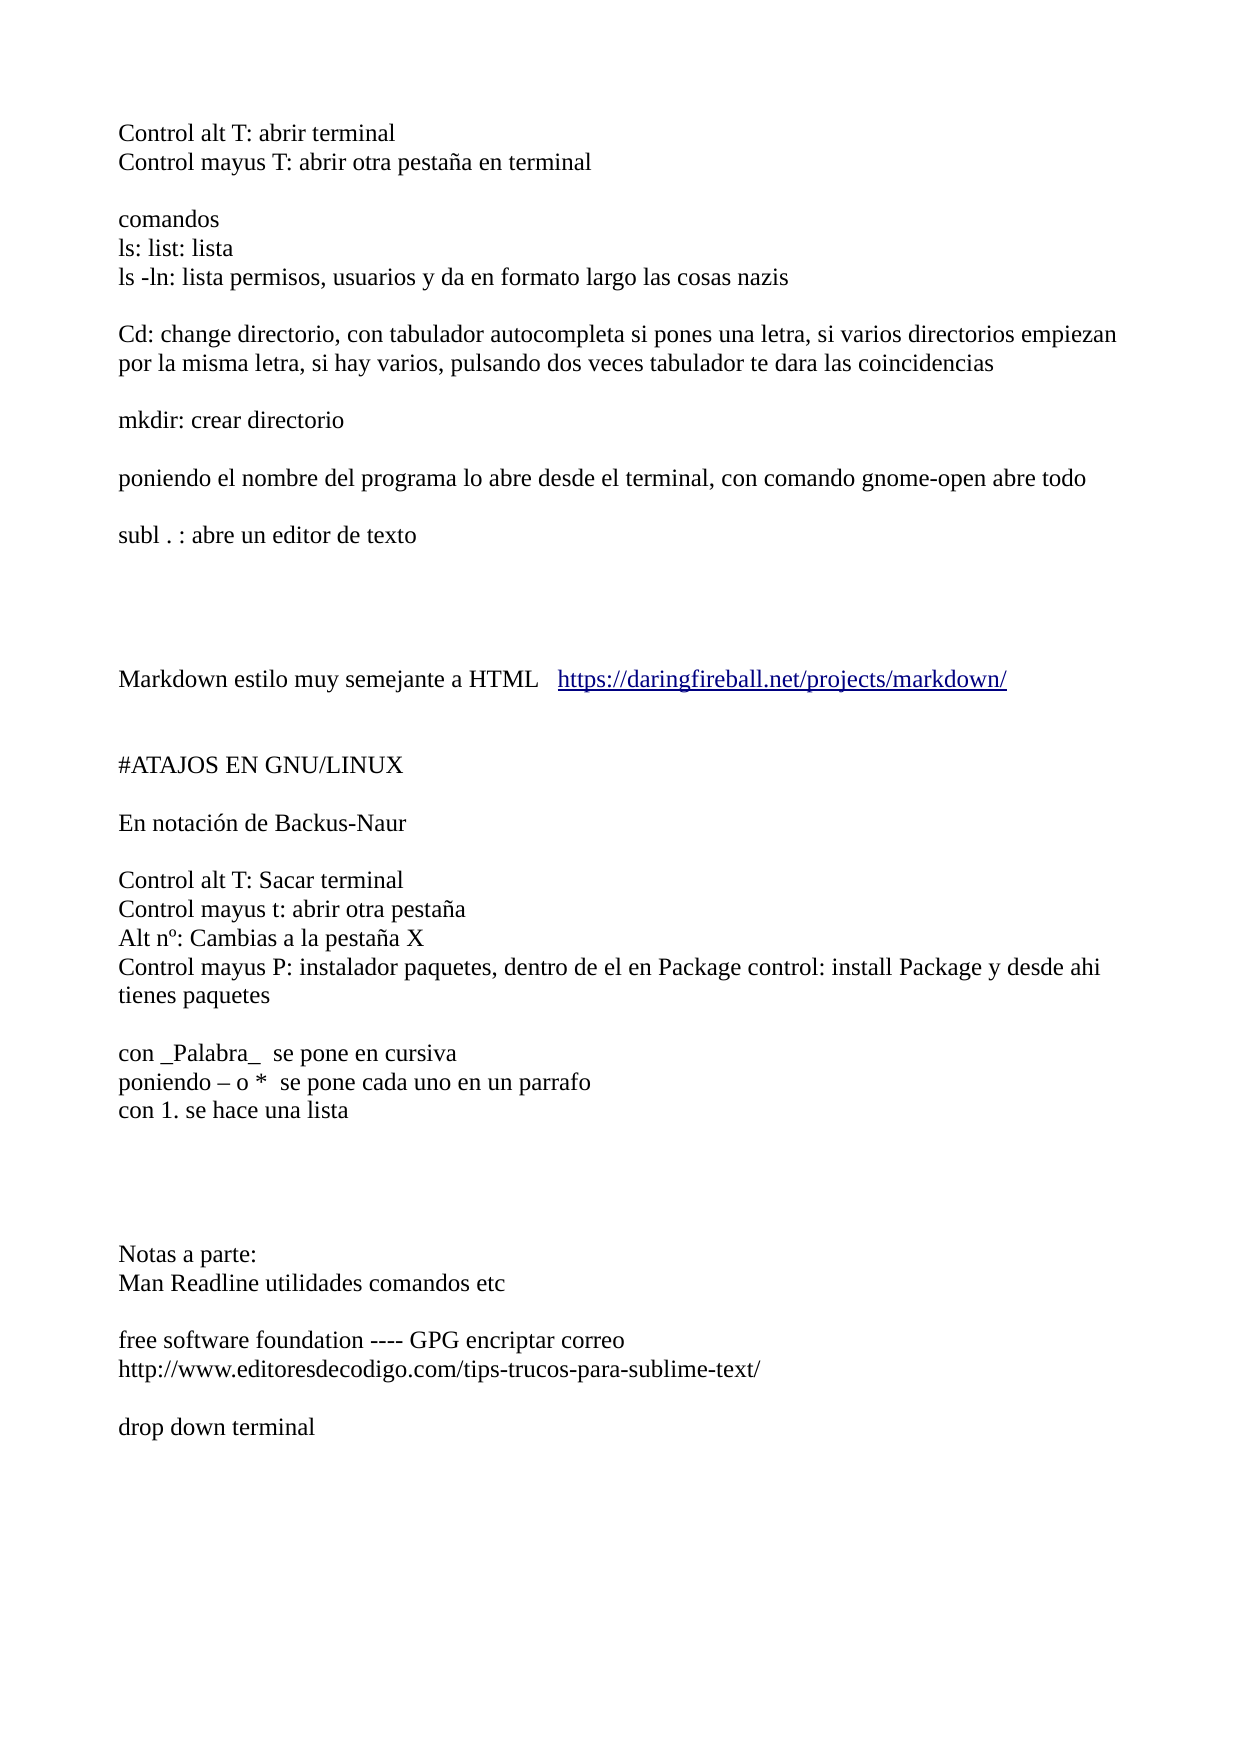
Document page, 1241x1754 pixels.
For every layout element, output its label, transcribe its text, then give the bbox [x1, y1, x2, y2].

text con _Palabra_ se pone en cursiva [118, 1038, 1122, 1067]
text poniendo – o * se pone cada uno en un parrafo [118, 1067, 1122, 1096]
text Alt nº: Cambias a la pestaña X [118, 923, 1122, 952]
text Notas a parte: [118, 1239, 1122, 1268]
text Control mayus t: abrir otra pestaña [118, 894, 1122, 923]
text Control alt T: Sacar terminal [118, 866, 1122, 894]
text subl . : abre un editor de texto [118, 521, 1122, 549]
text comandos [118, 204, 1122, 233]
text drop down terminal [118, 1412, 1122, 1441]
text free software foundation ---- GPG encriptar correo [118, 1326, 1122, 1354]
text ls -ln: lista permisos, usuarios y da en formato largo las cosas nazis [118, 262, 1122, 291]
text #ATAJOS EN GNU/LINUX [118, 751, 1122, 779]
text Control mayus P: instalador paquetes, dentro de el en Package control: install Package y desde ahi tienes paquetes [118, 952, 1122, 1009]
text Cd: change directorio, con tabulador autocompleta si pones una letra, si varios directorios empiezan por la misma letra, si hay varios, pulsando dos veces tabulador te dara las coincidencias [118, 319, 1122, 377]
text http://www.editoresdecodigo.com/tips-trucos-para-sublime-text/ [118, 1354, 1122, 1383]
text Man Readline utilidades comandos etc [118, 1268, 1122, 1297]
text Markdown estilo muy semejante a HTML https://daringfireball.net/projects/markdown/ [118, 664, 1122, 693]
text poniendo el nombre del programa lo abre desde el terminal, con comando gnome-open abre todo [118, 463, 1122, 492]
text En notación de Backus-Naur [118, 808, 1122, 837]
text con 1. se hace una lista [118, 1096, 1122, 1124]
text ls: list: lista [118, 233, 1122, 262]
text mkdir: crear directorio [118, 406, 1122, 434]
text Control alt T: abrir terminal [118, 118, 1122, 147]
text Control mayus T: abrir otra pestaña en terminal [118, 147, 1122, 176]
